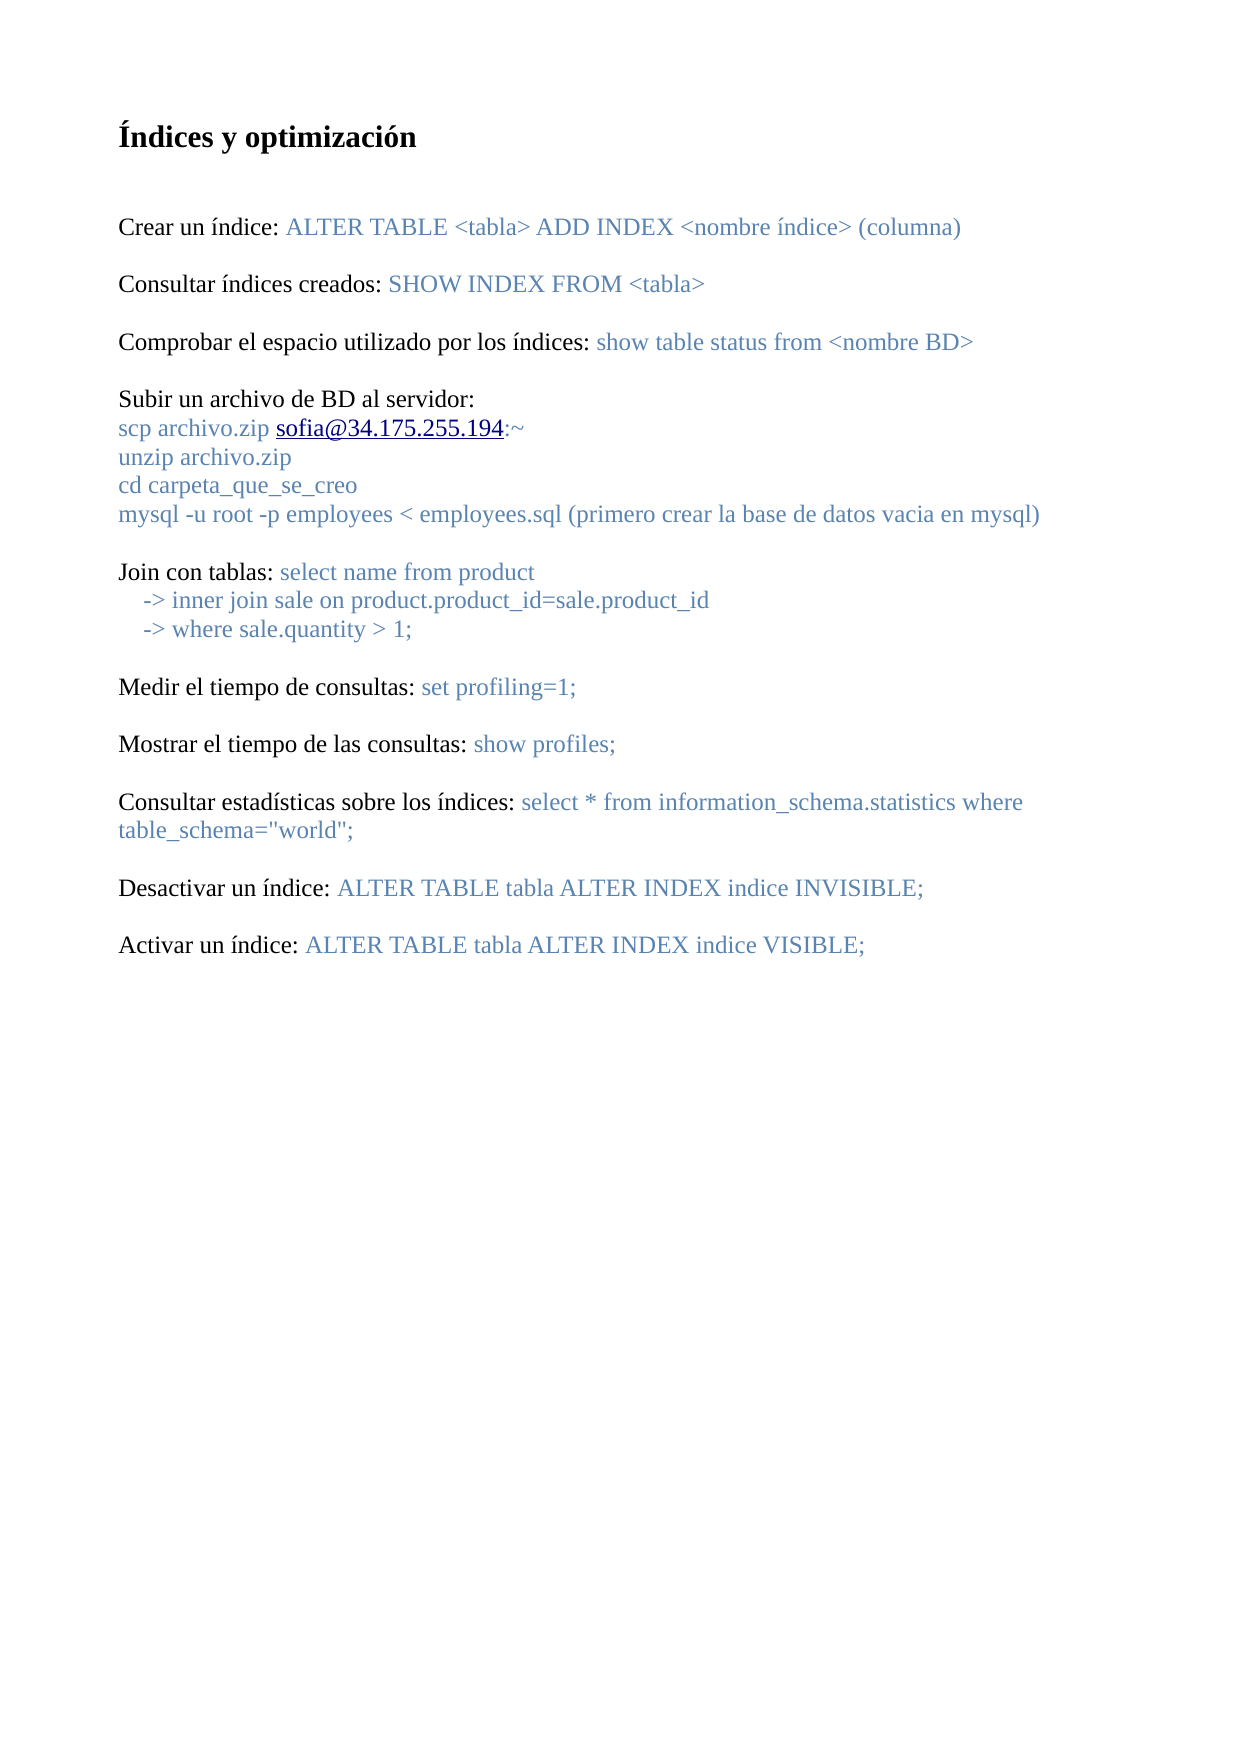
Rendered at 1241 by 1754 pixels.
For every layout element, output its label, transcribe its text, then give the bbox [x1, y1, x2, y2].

text Consultar estadísticas sobre los índices: select * from information_schema.statistics where table_schema="world"; [118, 787, 1122, 844]
text Consultar índices creados: SHOW INDEX FROM <tabla> [118, 269, 1122, 298]
text Crear un índice: ALTER TABLE <tabla> ADD INDEX <nombre índice> (columna) [118, 212, 1122, 240]
text Medir el tiempo de consultas: set profiling=1; [118, 672, 1122, 700]
text Mostrar el tiempo de las consultas: show profiles; [118, 729, 1122, 758]
text -> where sale.quantity > 1; [118, 614, 1122, 643]
text unzip archivo.zip [118, 442, 1122, 470]
text -> inner join sale on product.product_id=sale.product_id [118, 585, 1122, 614]
text Subir un archivo de BD al servidor: [118, 384, 1122, 413]
text Activar un índice: ALTER TABLE tabla ALTER INDEX indice VISIBLE; [118, 930, 1122, 959]
text mysql -u root -p employees < employees.sql (primero crear la base de datos vacia en mysql) [118, 499, 1122, 528]
text Comprobar el espacio utilizado por los índices: show table status from <nombre BD> [118, 327, 1122, 355]
text cd carpeta_que_se_creo [118, 470, 1122, 499]
text Desactivar un índice: ALTER TABLE tabla ALTER INDEX indice INVISIBLE; [118, 873, 1122, 902]
text scp archivo.zip sofia@34.175.255.194:~ [118, 413, 1122, 442]
text Índices y optimización [118, 118, 1122, 154]
text Join con tablas: select name from product [118, 557, 1122, 585]
